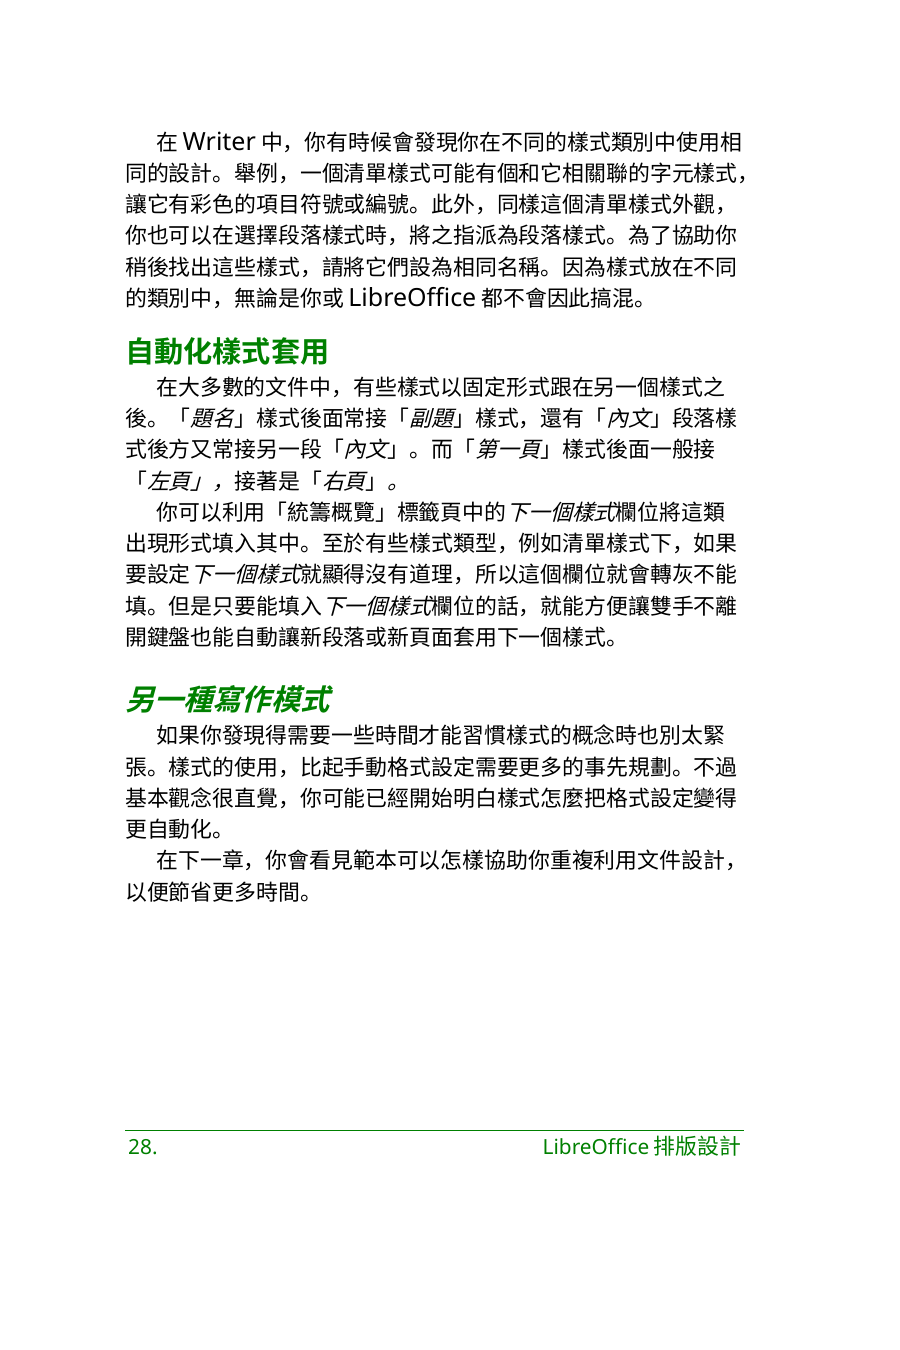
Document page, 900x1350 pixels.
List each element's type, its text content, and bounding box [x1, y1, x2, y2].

subtitle 自動化樣式套用 [125, 328, 744, 370]
text 在下一章，你會看見範本可以怎樣協助你重複利用文件設計，以便節省更多時間。 [125, 844, 744, 906]
text 你可以利用「統籌概覽」標籤頁中的下一個樣式欄位將這類出現形式填入其中。至於有些樣式類型，例如清單樣式下，如果要設定下一個樣式就顯得沒有道理，所以這個欄位就會轉灰不能填。但是只要能填入下一個樣式欄位的話，就能方便讓雙手不離開鍵盤也能自動讓新段落或新頁面套用下一個樣式。 [125, 495, 744, 652]
text 在Writer中，你有時候會發現你在不同的樣式類別中使用相同的設計。舉例，一個清單樣式可能有個和它相關聯的字元樣式，讓它有彩色的項目符號或編號。此外，同樣這個清單樣式外觀，你也可以在選擇段落樣式時，將之指派為段落樣式。為了協助你稍後找出這些樣式，請將它們設為相同名稱。因為樣式放在不同的類別中，無論是你或LibreOffice都不會因此搞混。 [125, 125, 744, 312]
subtitle 另一種寫作模式 [125, 677, 744, 719]
text 如果你發現得需要一些時間才能習慣樣式的概念時也別太緊張。樣式的使用，比起手動格式設定需要更多的事先規劃。不過基本觀念很直覺，你可能已經開始明白樣式怎麼把格式設定變得更自動化。 [125, 719, 744, 844]
text 在大多數的文件中，有些樣式以固定形式跟在另一個樣式之後。「題名」樣式後面常接「副題」樣式，還有「內文」段落樣式後方又常接另一段「內文」。而「第一頁」樣式後面一般接「左頁」，接著是「右頁」。 [125, 370, 744, 495]
